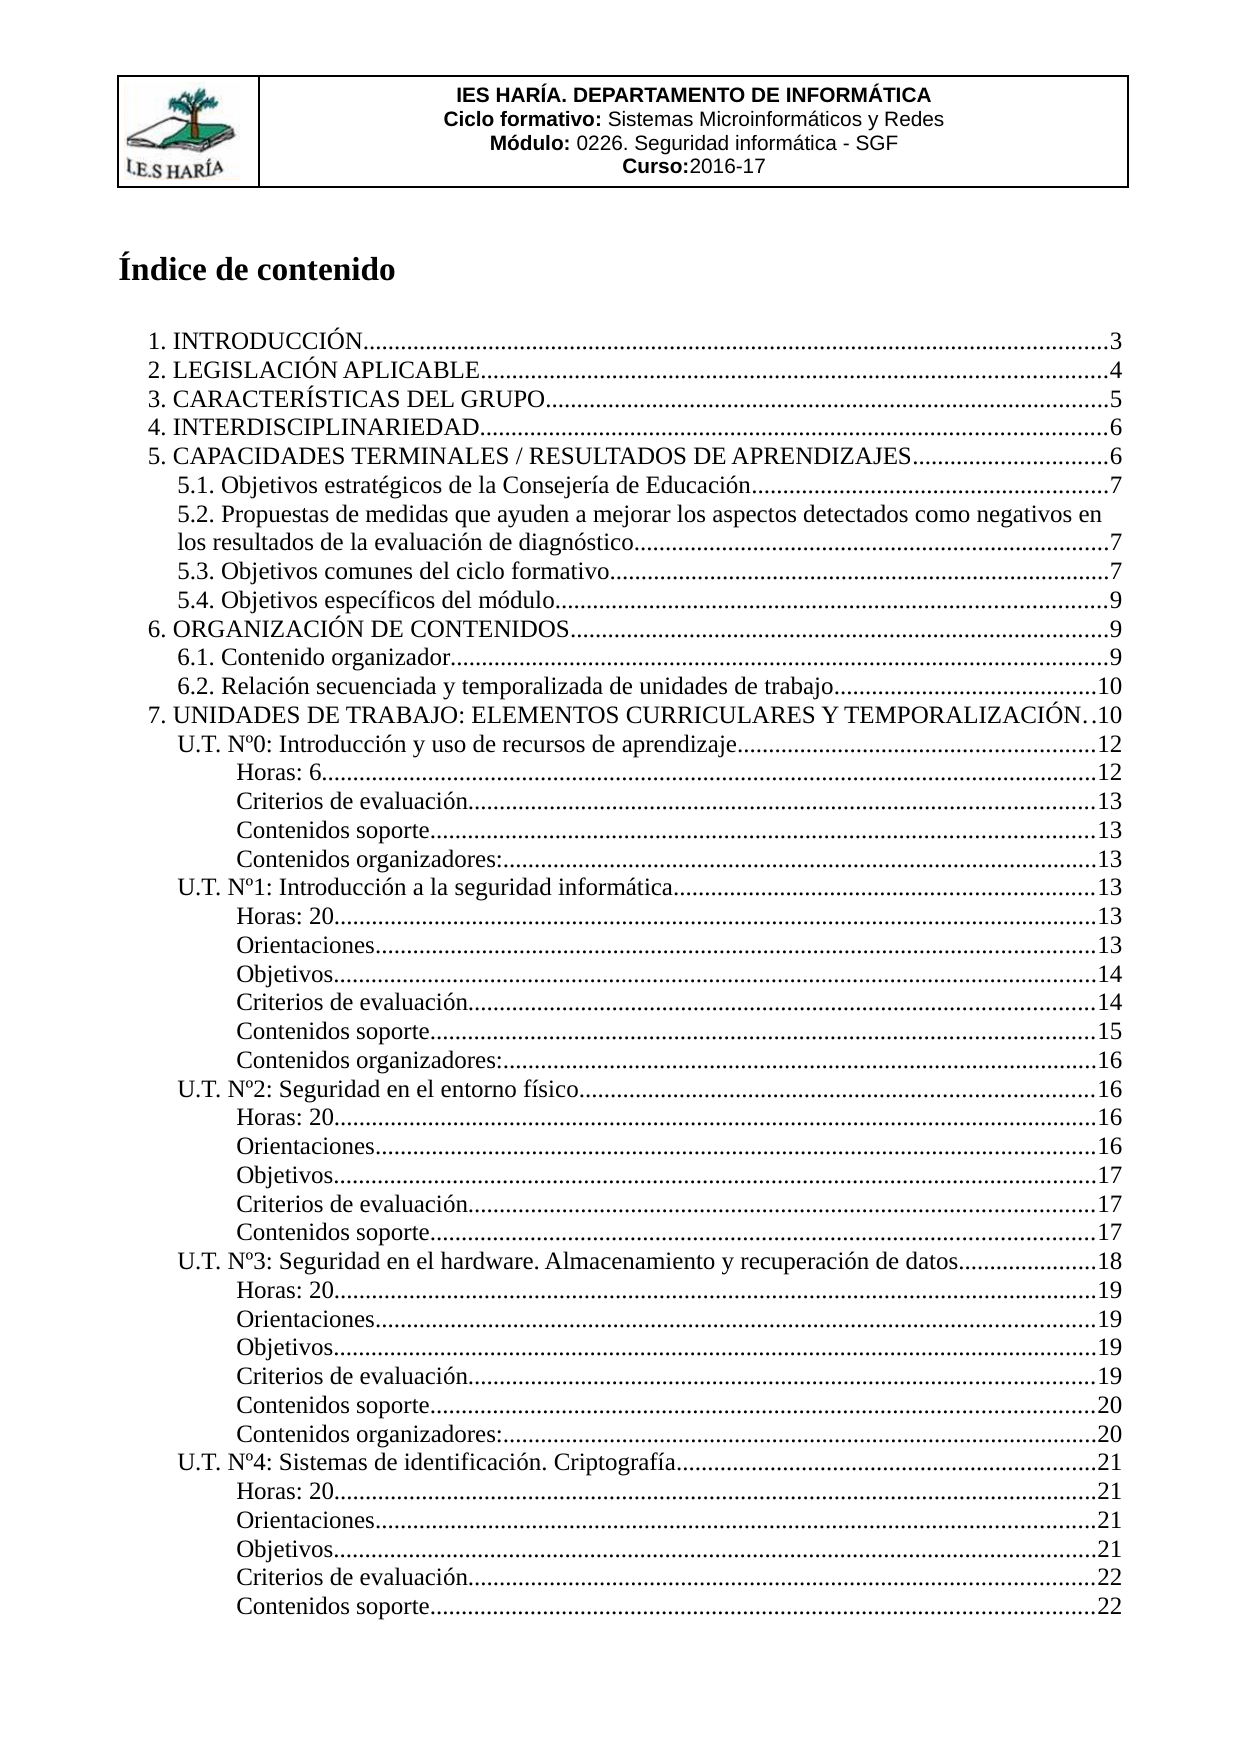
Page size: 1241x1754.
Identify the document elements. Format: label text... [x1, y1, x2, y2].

text Criterios de evaluación 13 [236, 786, 1122, 815]
text Orientaciones 16 [236, 1131, 1122, 1160]
text U.T. Nº1: Introducción a la seguridad informática 13 [177, 872, 1122, 901]
picture [123, 82, 241, 180]
text Contenidos organizadores: 13 [236, 844, 1122, 872]
text 6.1. Contenido organizador 9 [177, 642, 1122, 671]
text Contenidos organizadores: 16 [236, 1045, 1122, 1074]
text 7. UNIDADES DE TRABAJO: ELEMENTOS CURRICULARES Y TEMPORALIZACIÓN 10 [148, 700, 1122, 729]
text 4. INTERDISCIPLINARIEDAD 6 [148, 412, 1122, 441]
text 5.2. Propuestas de medidas que ayuden a mejorar los aspectos detectados como negativos en los resultados de la evaluación de diagnóstico. 7 [177, 499, 1122, 556]
text U.T. Nº4: Sistemas de identificación. Criptografía 21 [177, 1447, 1122, 1476]
text Horas: 20 13 [236, 901, 1122, 930]
text Contenidos soporte 13 [236, 815, 1122, 844]
text Contenidos organizadores: 20 [236, 1419, 1122, 1447]
text Contenidos soporte 17 [236, 1217, 1122, 1246]
text Criterios de evaluación 22 [236, 1562, 1122, 1591]
text 5.3. Objetivos comunes del ciclo formativo 7 [177, 556, 1122, 585]
text 2. LEGISLACIÓN APLICABLE 4 [148, 355, 1122, 384]
text Orientaciones 19 [236, 1304, 1122, 1332]
text Horas: 20 16 [236, 1102, 1122, 1131]
text Objetivos 17 [236, 1160, 1122, 1189]
subtitle Índice de contenido [118, 249, 1122, 288]
text Contenidos soporte 22 [236, 1591, 1122, 1620]
text 3. CARACTERÍSTICAS DEL GRUPO 5 [148, 384, 1122, 412]
text Horas: 6 12 [236, 757, 1122, 786]
text U.T. Nº3: Seguridad en el hardware. Almacenamiento y recuperación de datos 18 [177, 1246, 1122, 1275]
text 6. ORGANIZACIÓN DE CONTENIDOS 9 [148, 614, 1122, 642]
text Criterios de evaluación 17 [236, 1189, 1122, 1217]
text 6.2. Relación secuenciada y temporalizada de unidades de trabajo 10 [177, 671, 1122, 700]
text U.T. Nº2: Seguridad en el entorno físico 16 [177, 1074, 1122, 1102]
text 5.1. Objetivos estratégicos de la Consejería de Educación 7 [177, 470, 1122, 499]
text 5.4. Objetivos específicos del módulo 9 [177, 585, 1122, 614]
text Objetivos 19 [236, 1332, 1122, 1361]
text Orientaciones 13 [236, 930, 1122, 959]
text 1. INTRODUCCIÓN 3 [148, 326, 1122, 355]
text 5. CAPACIDADES TERMINALES / RESULTADOS DE APRENDIZAJES 6 [148, 441, 1122, 470]
text Horas: 20 19 [236, 1275, 1122, 1304]
text Objetivos 21 [236, 1534, 1122, 1562]
text Objetivos 14 [236, 959, 1122, 987]
text Contenidos soporte 15 [236, 1016, 1122, 1045]
text Horas: 20 21 [236, 1476, 1122, 1505]
text Criterios de evaluación 19 [236, 1361, 1122, 1390]
text Orientaciones 21 [236, 1505, 1122, 1534]
text U.T. Nº0: Introducción y uso de recursos de aprendizaje 12 [177, 729, 1122, 757]
text Criterios de evaluación 14 [236, 987, 1122, 1016]
text Contenidos soporte 20 [236, 1390, 1122, 1419]
